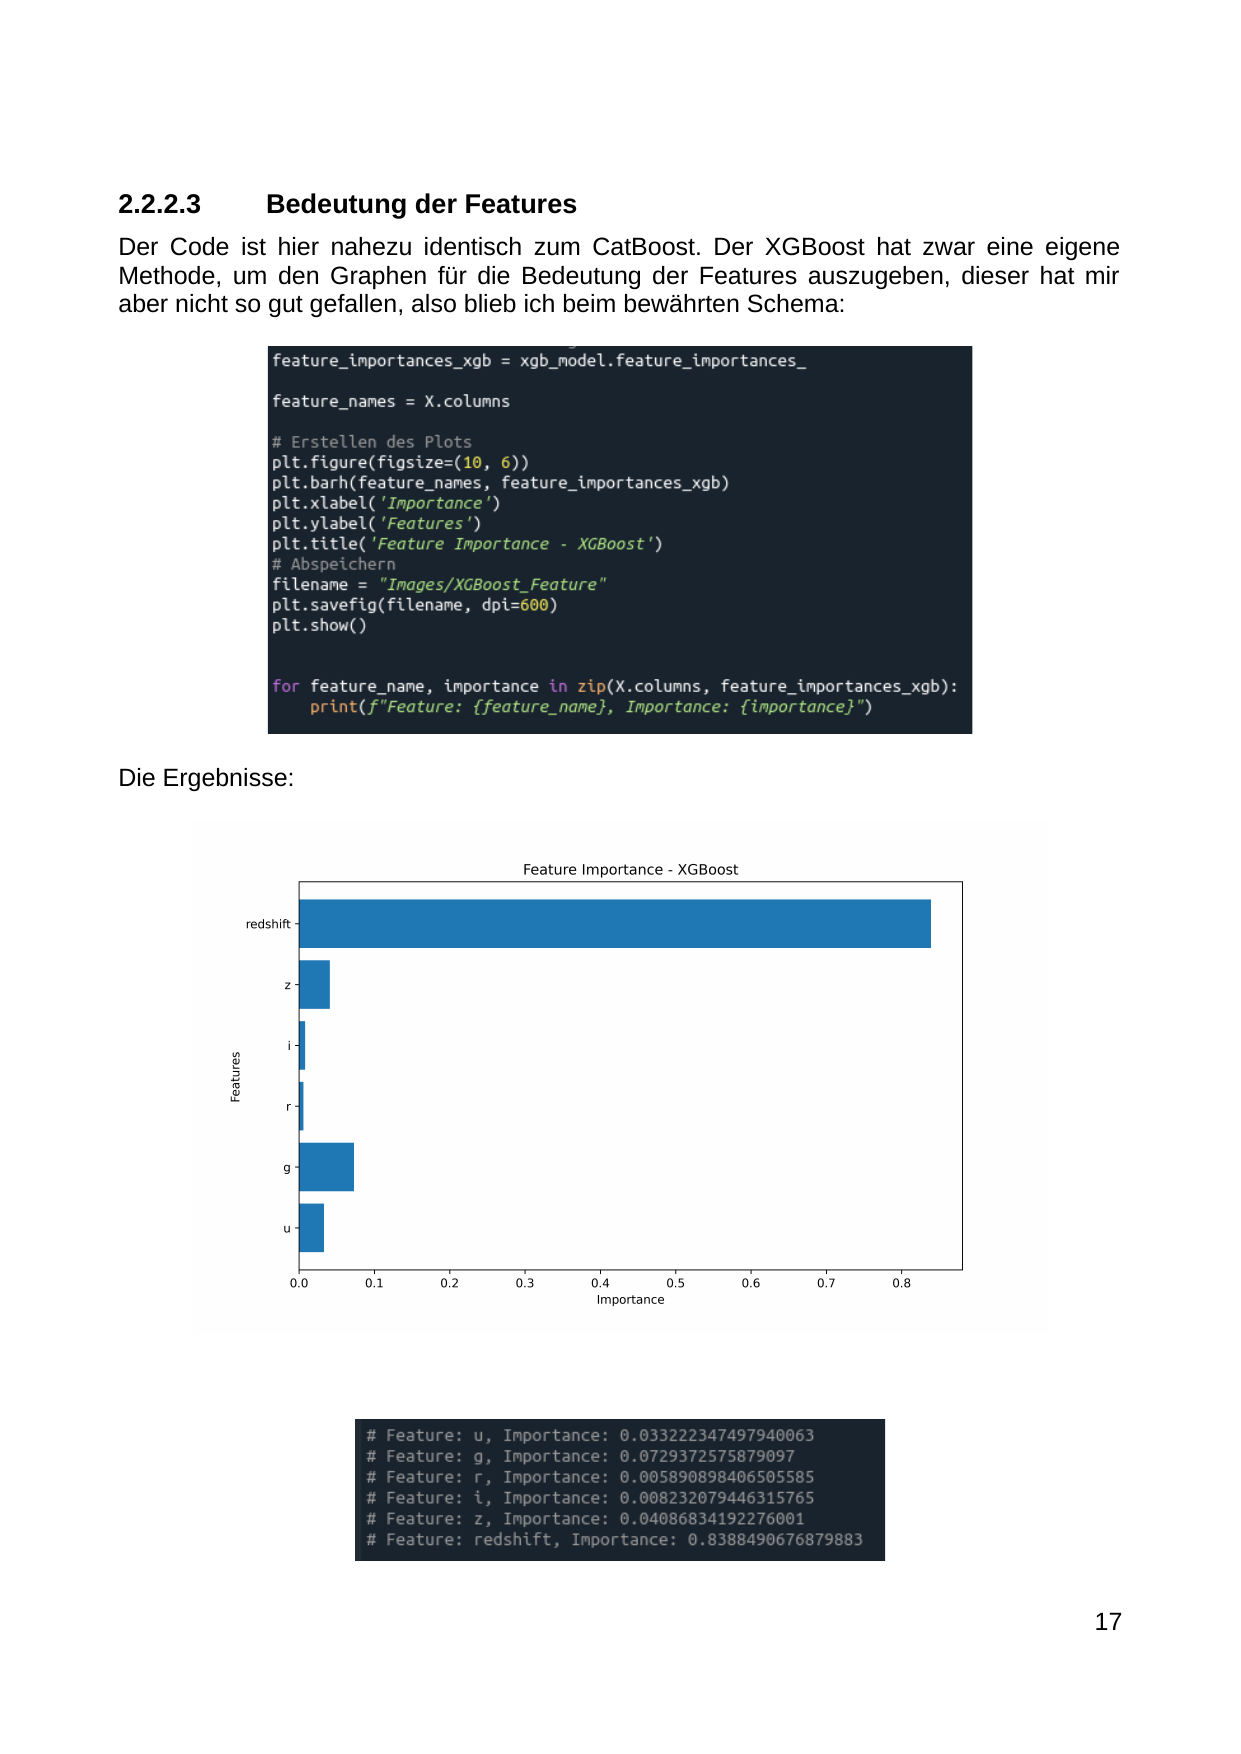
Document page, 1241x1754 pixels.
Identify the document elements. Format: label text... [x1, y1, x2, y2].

picture [267, 346, 973, 734]
picture [355, 1419, 886, 1561]
picture [192, 820, 1048, 1334]
text Die Ergebnisse: [118, 763, 1122, 791]
text Der Code ist hier nahezu identisch zum CatBoost. Der XGBoost hat zwar eine eigene Methode, um den Graphen für die Bedeutung der Features auszugeben, dieser hat mir aber nicht so gut gefallen, also blieb ich beim bewährten Schema: [118, 232, 1122, 318]
subtitle Bedeutung der Features [118, 188, 1122, 219]
